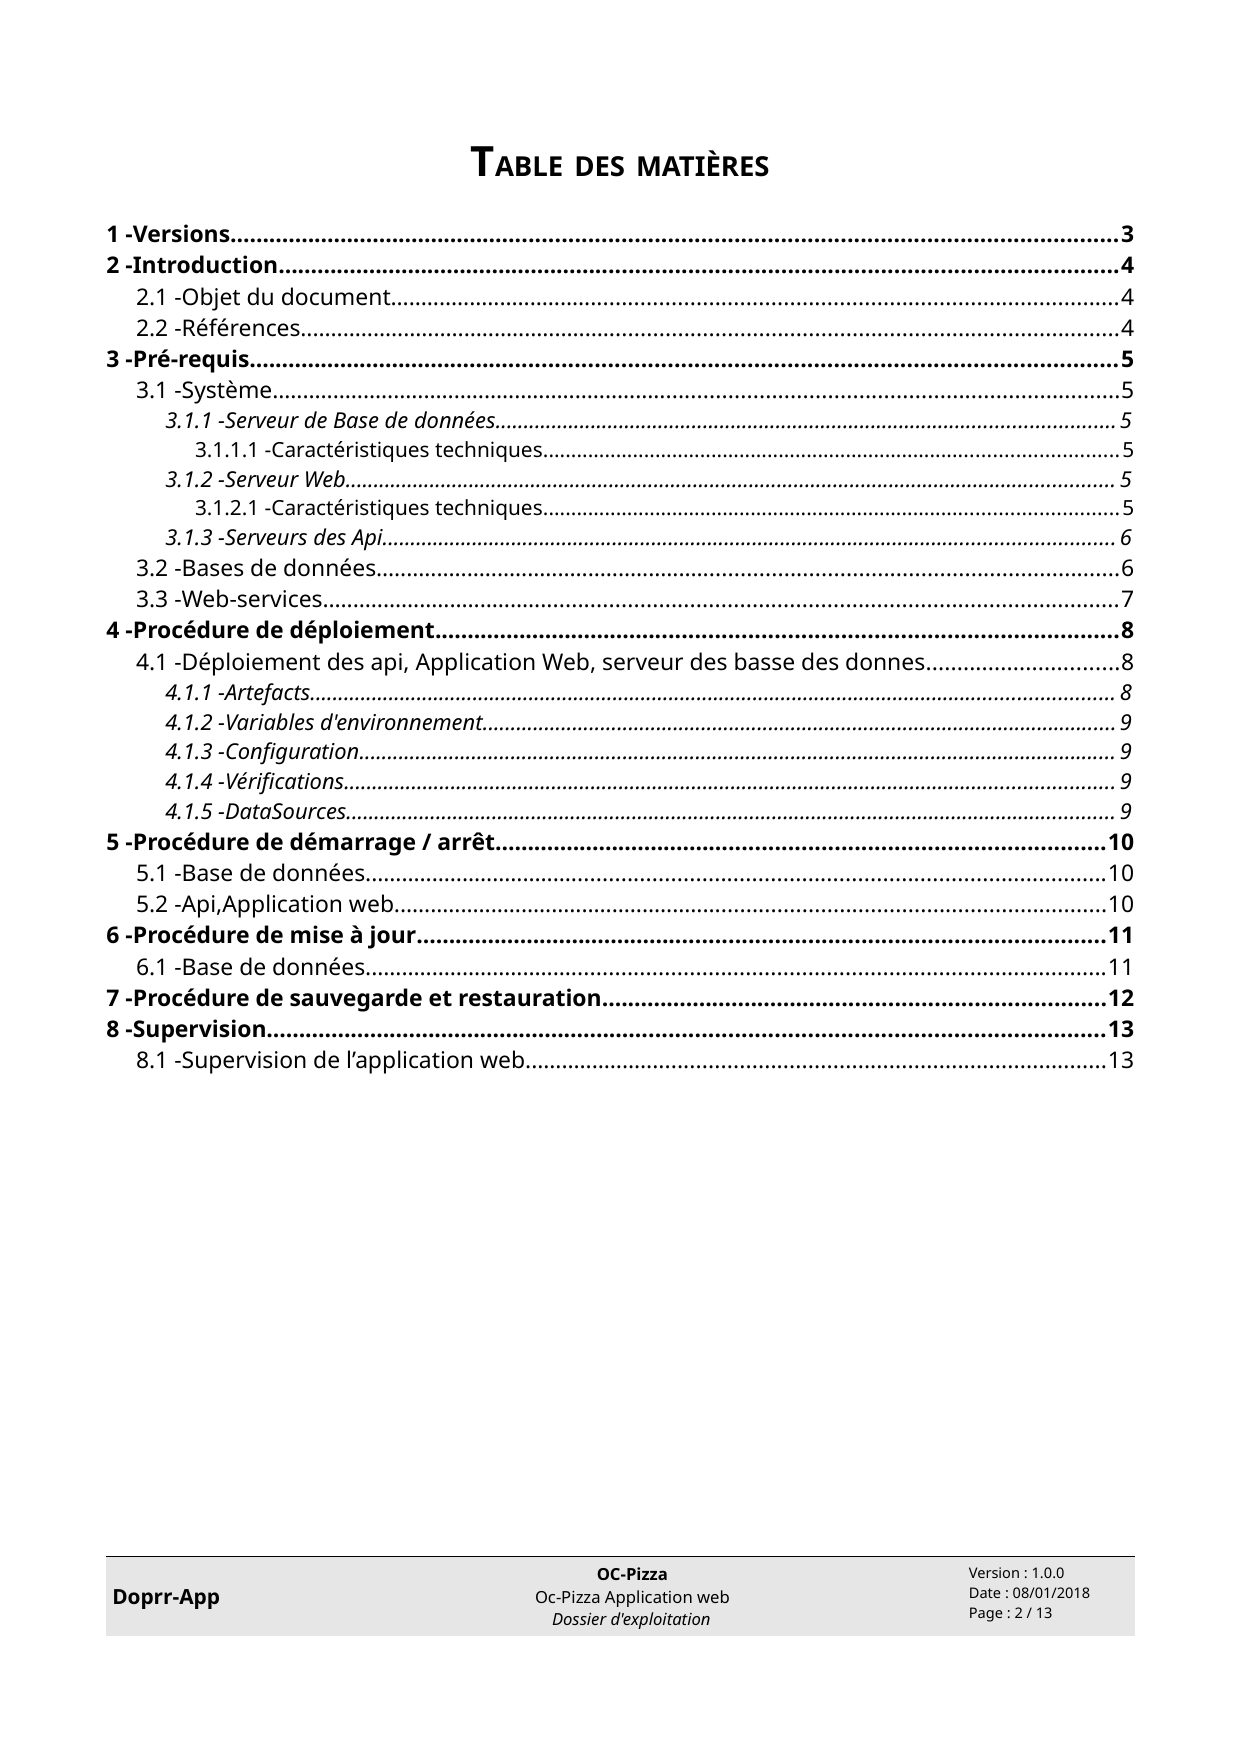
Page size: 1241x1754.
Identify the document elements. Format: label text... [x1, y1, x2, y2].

text 6.1 -Base de données 11 [136, 951, 1134, 982]
text 3.1.1 -Serveur de Base de données 5 [165, 405, 1134, 435]
text 4.1.1 -Artefacts 8 [165, 677, 1134, 706]
text 8.1 -Supervision de l’application web 13 [136, 1044, 1134, 1076]
text 4.1.4 -Vérifications 9 [165, 766, 1134, 796]
text 3 -Pré-requis 5 [106, 343, 1134, 374]
text 5.2 -Api,Application web 10 [136, 888, 1134, 919]
text 6 -Procédure de mise à jour 11 [106, 919, 1134, 951]
text 5 -Procédure de démarrage / arrêt 10 [106, 826, 1134, 857]
subtitle Table des matières [106, 132, 1134, 188]
text 4 -Procédure de déploiement 8 [106, 614, 1134, 645]
text 4.1.3 -Configuration 9 [165, 736, 1134, 766]
text 2 -Introduction 4 [106, 249, 1134, 280]
text 4.1.5 -DataSources 9 [165, 796, 1134, 826]
text 2.2 -Références 4 [136, 312, 1134, 343]
text 3.3 -Web-services 7 [136, 583, 1134, 614]
text 5.1 -Base de données 10 [136, 857, 1134, 888]
text 1 -Versions 3 [106, 218, 1134, 249]
text 3.1.1.1 -Caractéristiques techniques 5 [195, 435, 1134, 464]
text 3.1 -Système 5 [136, 374, 1134, 405]
text 3.1.3 -Serveurs des Api 6 [165, 522, 1134, 552]
text 3.1.2.1 -Caractéristiques techniques 5 [195, 493, 1134, 522]
text 4.1.2 -Variables d'environnement 9 [165, 706, 1134, 736]
text 3.1.2 -Serveur Web 5 [165, 464, 1134, 493]
text 2.1 -Objet du document 4 [136, 280, 1134, 312]
text 7 -Procédure de sauvegarde et restauration 12 [106, 982, 1134, 1013]
text 4.1 -Déploiement des api, Application Web, serveur des basse des donnes 8 [136, 645, 1134, 677]
text 3.2 -Bases de données 6 [136, 552, 1134, 583]
text 8 -Supervision 13 [106, 1013, 1134, 1044]
